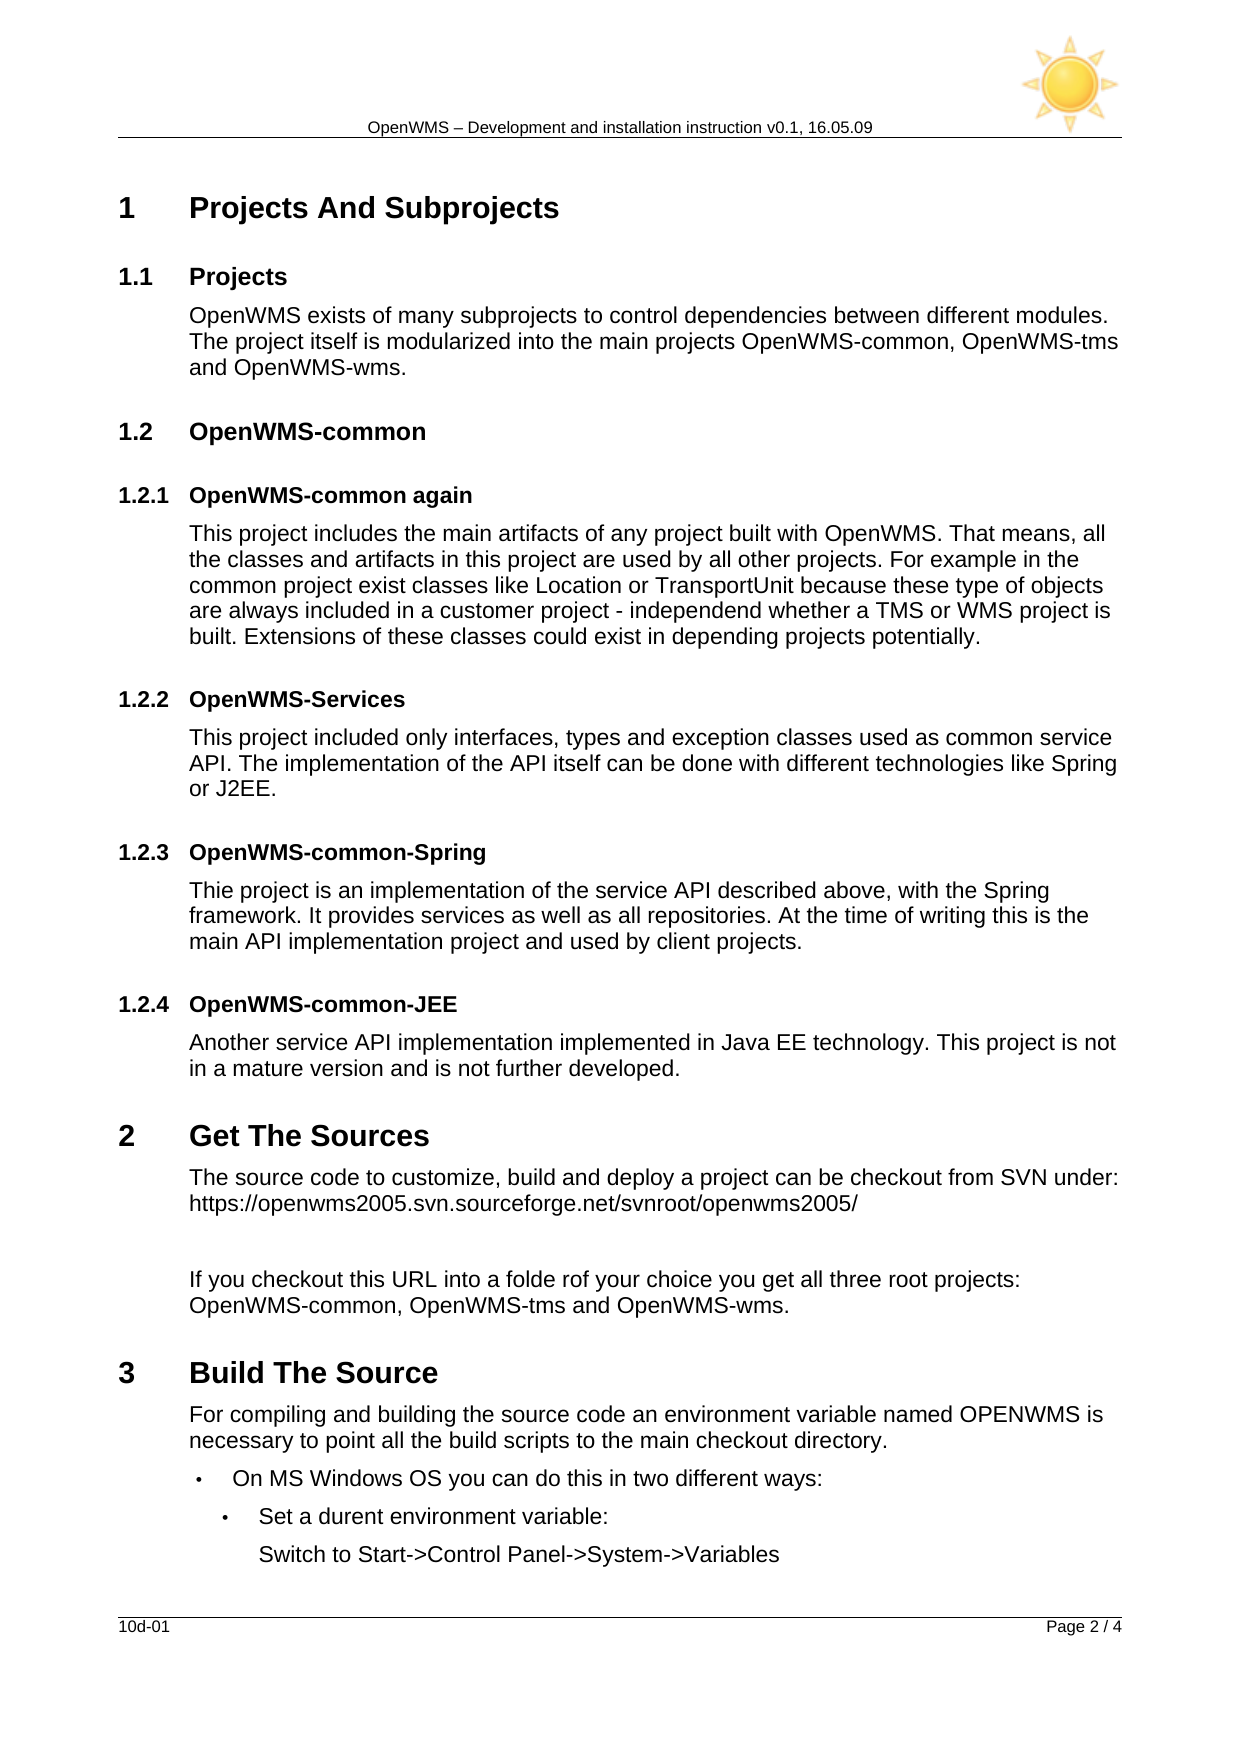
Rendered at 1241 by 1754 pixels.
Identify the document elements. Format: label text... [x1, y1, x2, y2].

subtitle OpenWMS-common again [118, 483, 1122, 508]
text For compiling and building the source code an environment variable named OPENWMS is necessary to point all the build scripts to the main checkout directory. [189, 1402, 1122, 1453]
text Thie project is an implementation of the service API described above, with the Spring framework. It provides services as well as all repositories. At the time of writing this is the main API implementation project and used by client projects. [189, 877, 1122, 954]
subtitle OpenWMS-common-Spring [118, 839, 1122, 865]
list On MS Windows OS you can do this in two different ways: [196, 1466, 1122, 1491]
text This project included only interfaces, types and exception classes used as common service API. The implementation of the API itself can be done with different technologies like Spring or J2EE. [189, 725, 1122, 802]
subtitle OpenWMS-Services [118, 687, 1122, 712]
subtitle OpenWMS-common-JEE [118, 992, 1122, 1017]
text Another service API implementation implemented in Java EE technology. This project is not in a mature version and is not further developed. [189, 1030, 1122, 1081]
picture [998, 35, 1140, 135]
text The source code to customize, build and deploy a project can be checkout from SVN under: https://openwms2005.svn.sourceforge.net/svnroot/openwms2005/ [189, 1165, 1122, 1216]
text If you checkout this URL into a folde rof your choice you get all three root projects: OpenWMS-common, OpenWMS-tms and OpenWMS-wms. [189, 1267, 1122, 1318]
list Set a durent environment variable: [222, 1504, 1122, 1529]
subtitle Projects [118, 263, 1122, 291]
text OpenWMS exists of many subprojects to control dependencies between different modules. The project itself is modularized into the main projects OpenWMS-common, OpenWMS-tms and OpenWMS-wms. [189, 303, 1122, 380]
subtitle Build The Source [118, 1356, 1122, 1389]
text Switch to Start->Control Panel->System->Variables [258, 1542, 1122, 1567]
subtitle OpenWMS-common [118, 417, 1122, 445]
subtitle Get The Sources [118, 1118, 1122, 1152]
subtitle Projects And Subprojects [118, 191, 1122, 225]
text This project includes the main artifacts of any project built with OpenWMS. That means, all the classes and artifacts in this project are used by all other projects. For example in the common project exist classes like Location or TransportUnit because these type of objects are always included in a customer project - independend whether a TMS or WMS project is built. Extensions of these classes could exist in depending projects potentially. [189, 521, 1122, 649]
